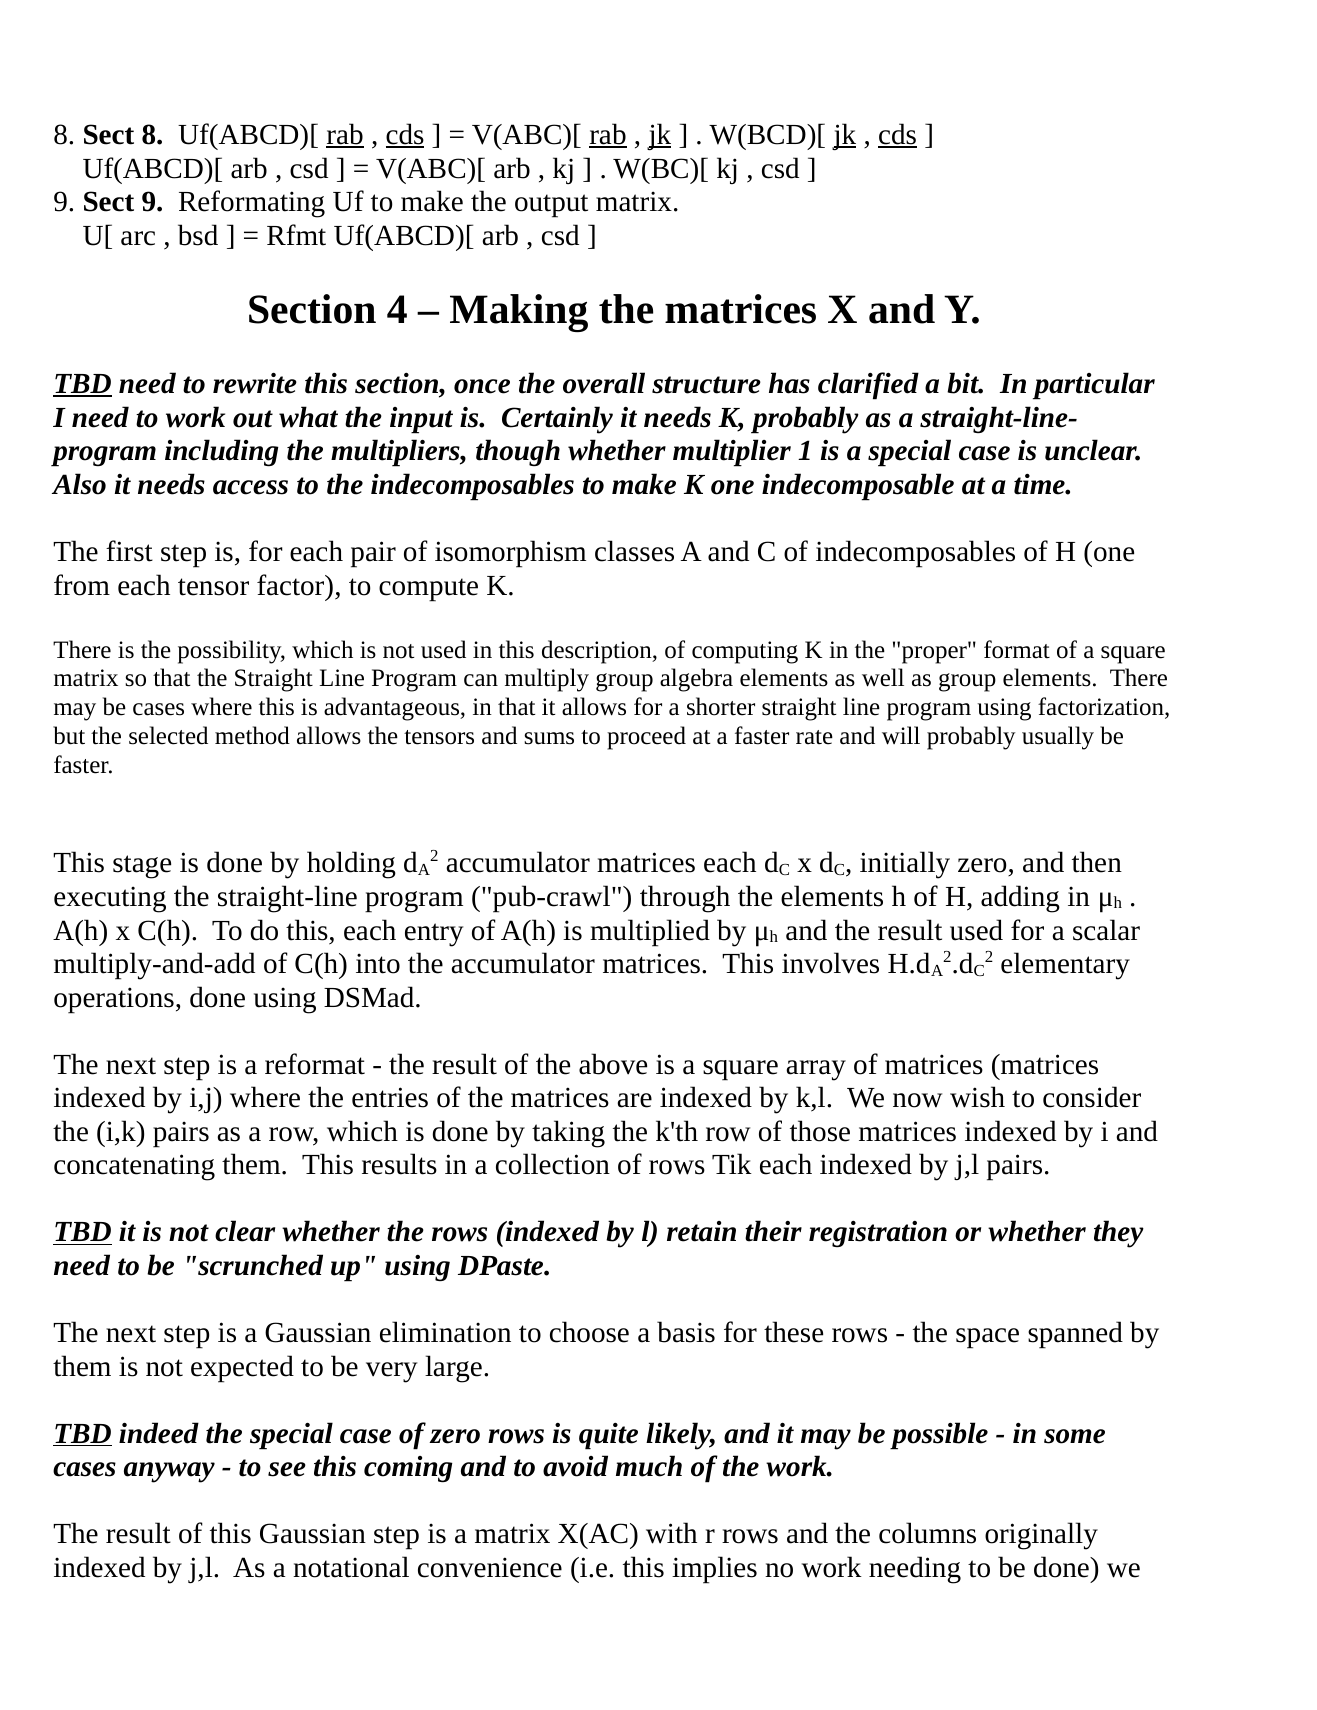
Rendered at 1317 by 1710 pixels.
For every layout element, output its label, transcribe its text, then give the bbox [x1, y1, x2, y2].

text U[ arc , bsd ] = Rfmt Uf(ABCD)[ arb , csd ] [53, 218, 1174, 251]
text Uf(ABCD)[ arb , csd ] = V(ABC)[ arb , kj ] . W(BC)[ kj , csd ] [53, 151, 1174, 184]
text 8. Sect 8. Uf(ABCD)[ rab , cds ] = V(ABC)[ rab , jk ] . W(BCD)[ jk , cds ] [53, 117, 1174, 151]
text TBD it is not clear whether the rows (indexed by l) retain their registration or whether they need to be "scrunched up" using DPaste. [53, 1214, 1174, 1282]
text There is the possibility, which is not used in this description, of computing K in the "proper" format of a square matrix so that the Straight Line Program can multiply group algebra elements as well as group elements. There may be cases where this is advantageous, in that it allows for a shorter straight line program using factorization, but the selected method allows the tensors and sums to proceed at a faster rate and will probably usually be faster. [53, 635, 1174, 778]
text The next step is a Gaussian elimination to choose a basis for these rows - the space spanned by them is not expected to be very large. [53, 1315, 1174, 1382]
text TBD indeed the special case of zero rows is quite likely, and it may be possible - in some cases anyway - to see this coming and to avoid much of the work. [53, 1416, 1174, 1483]
text This stage is done by holding dA2 accumulator matrices each dC x dC, initially zero, and then executing the straight-line program ("pub-crawl") through the elements h of H, adding in μh . A(h) x C(h). To do this, each entry of A(h) is multiplied by μh and the result used for a scalar multiply-and-add of C(h) into the accumulator matrices. This involves H.dA2.dC2 elementary operations, done using DSMad. [53, 846, 1174, 1013]
text 9. Sect 9. Reformating Uf to make the output matrix. [53, 184, 1174, 218]
text Section 4 – Making the matrices X and Y. [53, 285, 1174, 333]
text The next step is a reformat - the result of the above is a square array of matrices (matrices indexed by i,j) where the entries of the matrices are indexed by k,l. We now wish to consider the (i,k) pairs as a row, which is done by taking the k'th row of those matrices indexed by i and concatenating them. This results in a collection of rows Tik each indexed by j,l pairs. [53, 1047, 1174, 1181]
text The first step is, for each pair of isomorphism classes A and C of indecomposables of H (one from each tensor factor), to compute K. [53, 534, 1174, 601]
text The result of this Gaussian step is a matrix X(AC) with r rows and the columns originally indexed by j,l. As a notational convenience (i.e. this implies no work needing to be done) we [53, 1516, 1174, 1583]
text TBD need to rewrite this section, once the overall structure has clarified a bit. In particular I need to work out what the input is. Certainly it needs K, probably as a straight-line-program including the multipliers, though whether multiplier 1 is a special case is unclear. Also it needs access to the indecomposables to make K one indecomposable at a time. [53, 366, 1174, 501]
